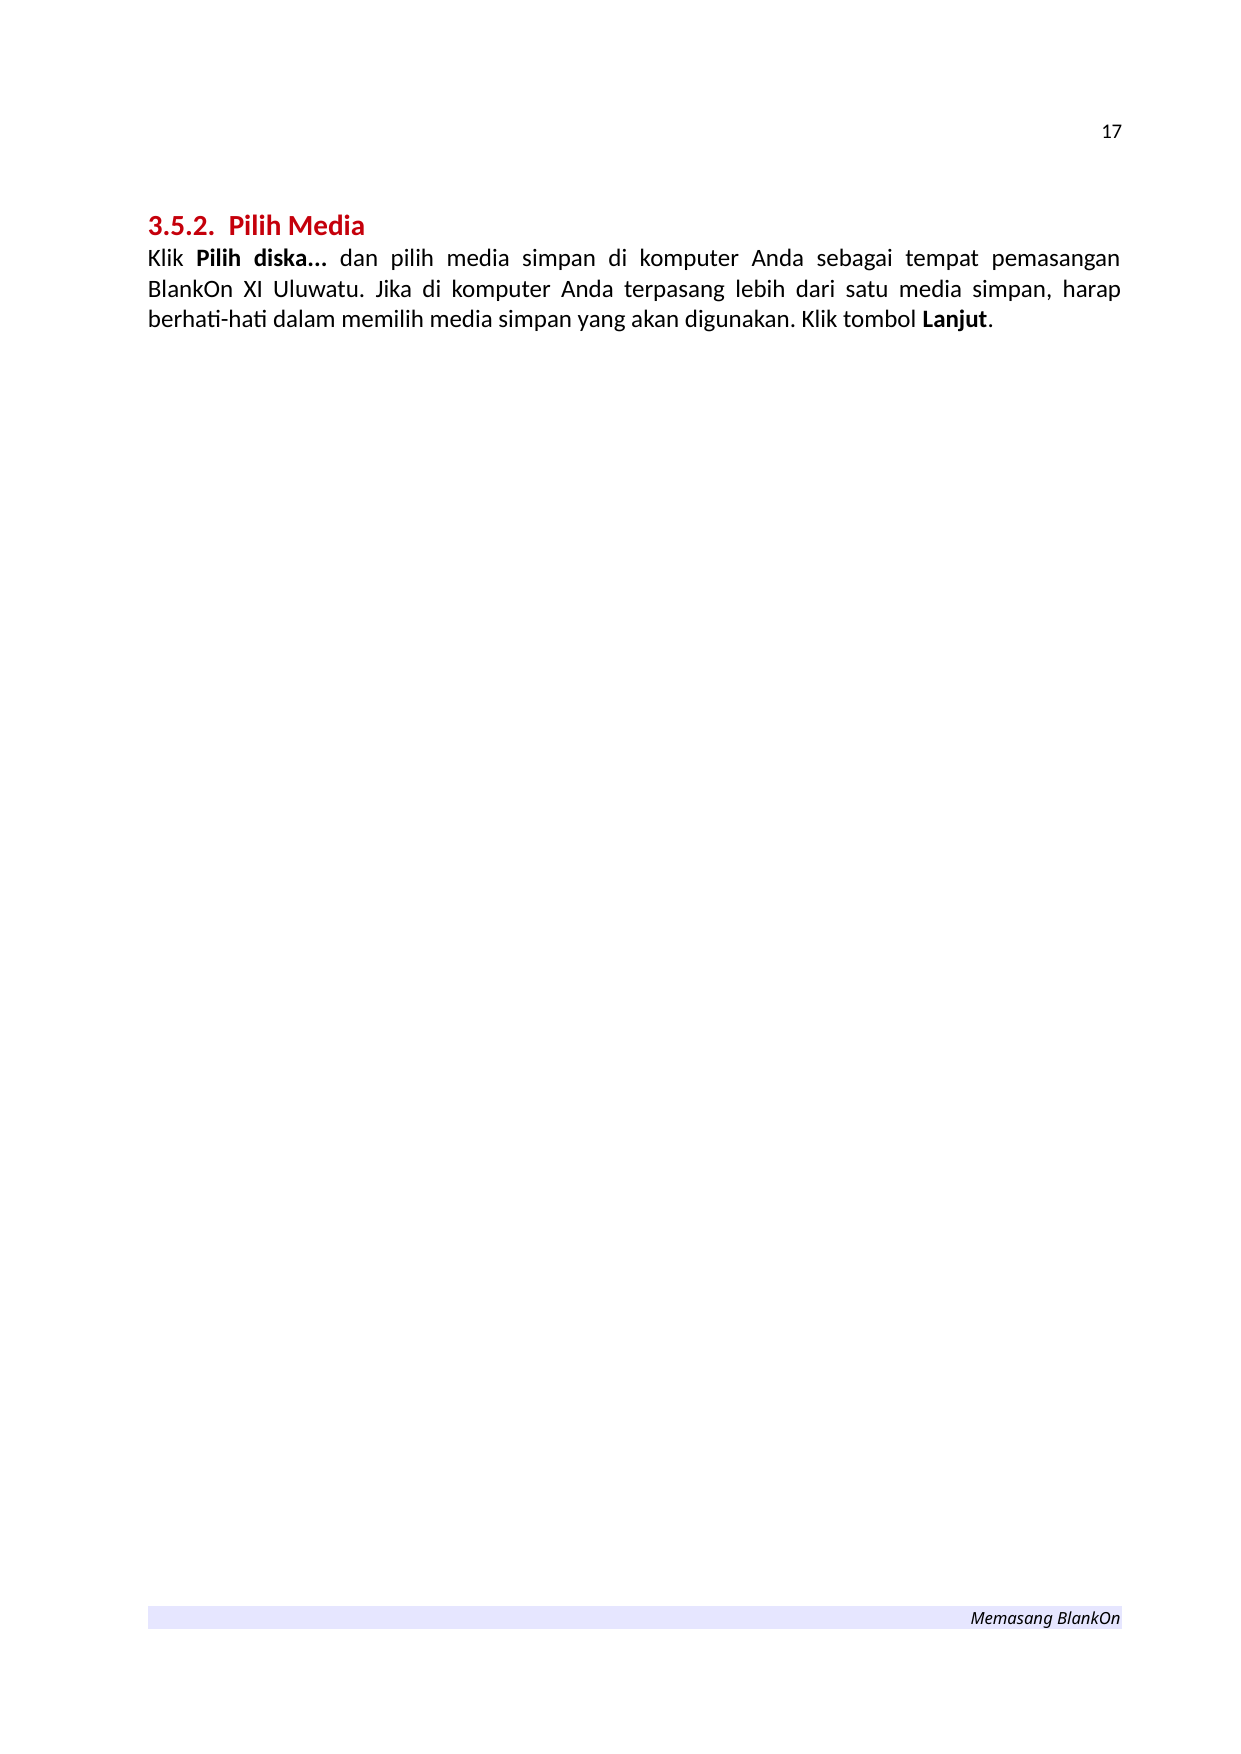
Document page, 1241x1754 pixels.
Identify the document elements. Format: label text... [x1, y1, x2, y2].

subtitle Pilih Media [148, 207, 1122, 242]
text Klik Pilih diska... dan pilih media simpan di komputer Anda sebagai tempat pemasangan BlankOn XI Uluwatu. Jika di komputer Anda terpasang lebih dari satu media simpan, harap berhati-hati dalam memilih media simpan yang akan digunakan. Klik tombol Lanjut. [148, 242, 1122, 334]
